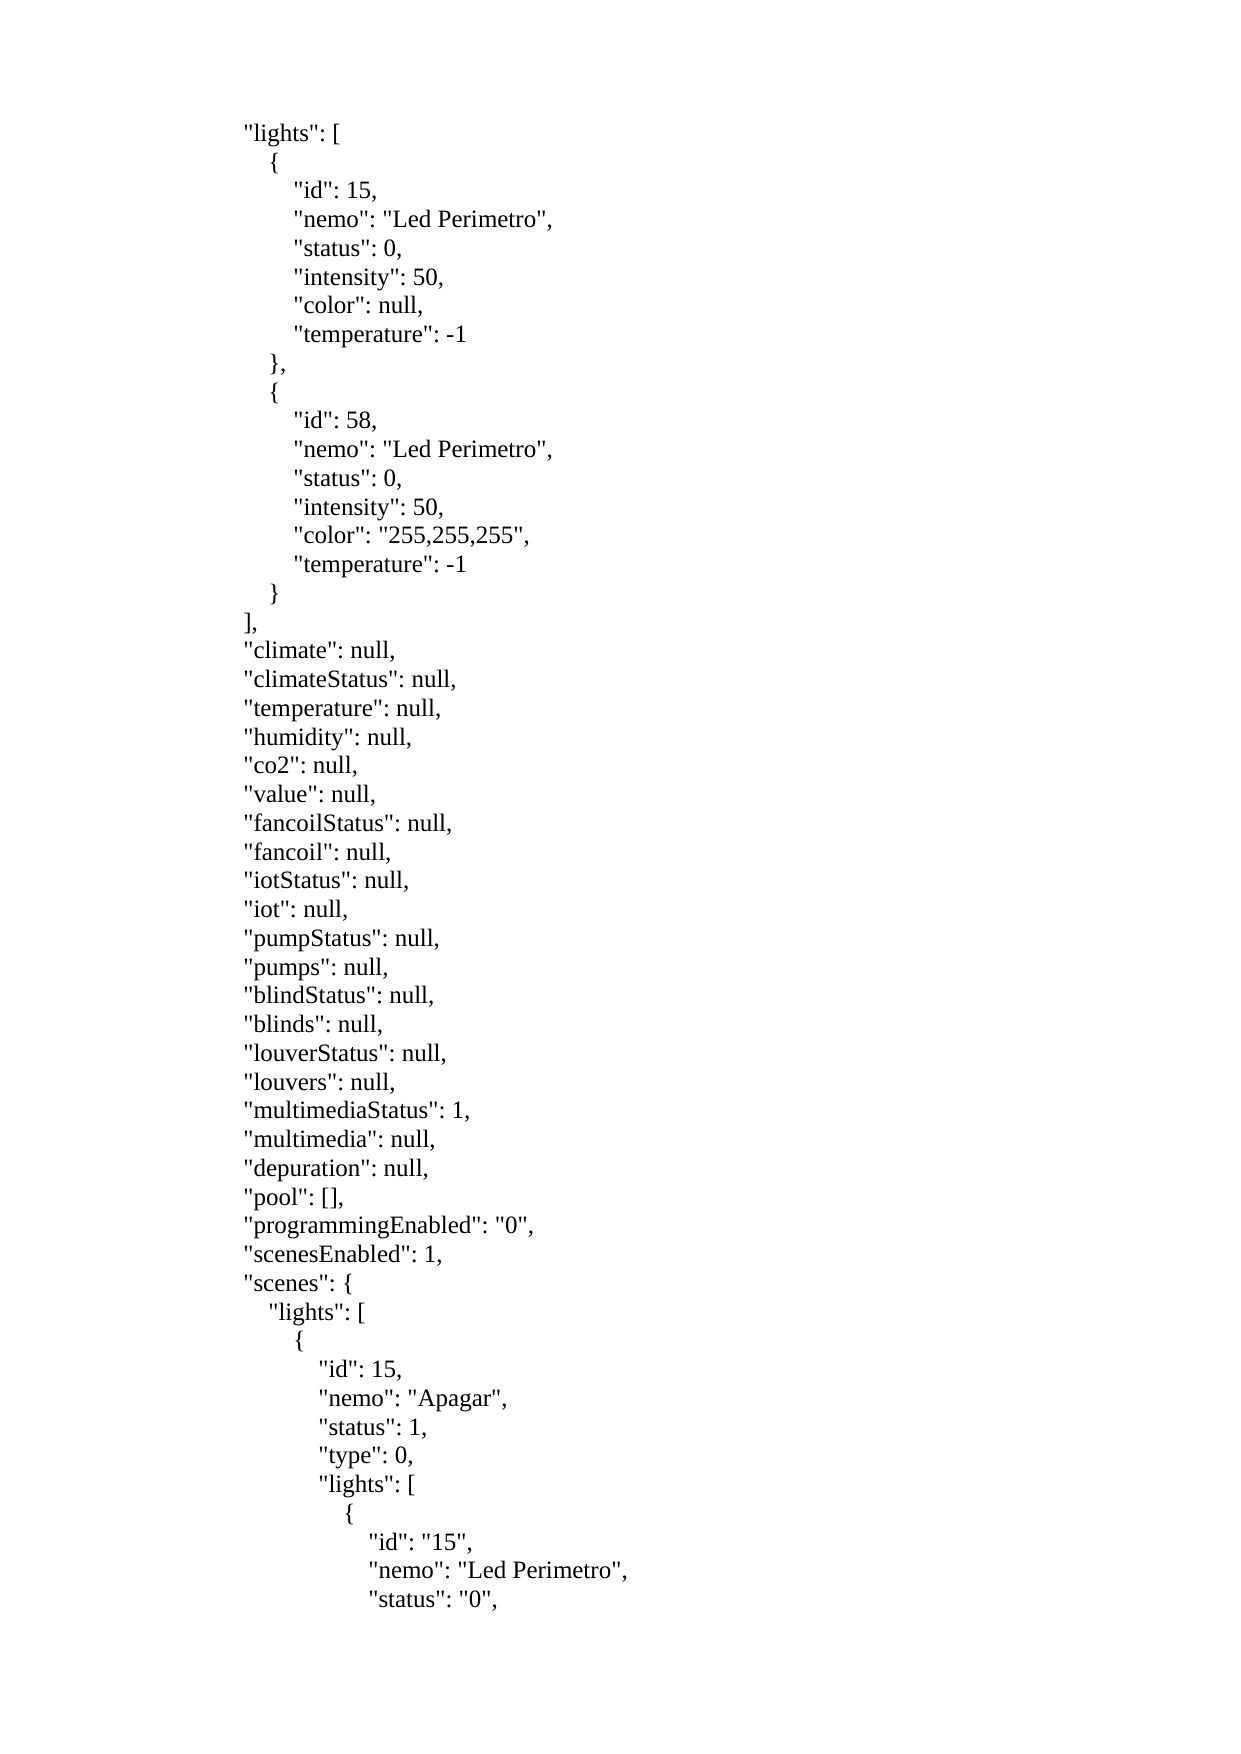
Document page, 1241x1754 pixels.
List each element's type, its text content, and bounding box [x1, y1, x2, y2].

text "nemo": "Apagar", [118, 1383, 1122, 1412]
text "scenesEnabled": 1, [118, 1239, 1122, 1268]
text "fancoil": null, [118, 837, 1122, 866]
text { [118, 1498, 1122, 1527]
text "id": 58, [118, 406, 1122, 434]
text "color": null, [118, 291, 1122, 319]
text "temperature": -1 [118, 319, 1122, 348]
text "programmingEnabled": "0", [118, 1211, 1122, 1239]
text "type": 0, [118, 1441, 1122, 1469]
text { [118, 1326, 1122, 1354]
text "depuration": null, [118, 1153, 1122, 1182]
text "value": null, [118, 779, 1122, 808]
text "iot": null, [118, 894, 1122, 923]
text "temperature": null, [118, 693, 1122, 722]
text "pool": [], [118, 1182, 1122, 1211]
text "lights": [ [118, 118, 1122, 147]
text { [118, 147, 1122, 176]
text "pumps": null, [118, 952, 1122, 981]
text "louvers": null, [118, 1067, 1122, 1096]
text "blinds": null, [118, 1009, 1122, 1038]
text "multimediaStatus": 1, [118, 1096, 1122, 1124]
text "pumpStatus": null, [118, 923, 1122, 952]
text "status": "0", [118, 1584, 1122, 1613]
text "id": "15", [118, 1527, 1122, 1556]
text "nemo": "Led Perimetro", [118, 434, 1122, 463]
text { [118, 377, 1122, 406]
text "climateStatus": null, [118, 664, 1122, 693]
text "co2": null, [118, 751, 1122, 779]
text "fancoilStatus": null, [118, 808, 1122, 837]
text "id": 15, [118, 176, 1122, 204]
text "intensity": 50, [118, 492, 1122, 521]
text "status": 1, [118, 1412, 1122, 1441]
text "louverStatus": null, [118, 1038, 1122, 1067]
text "lights": [ [118, 1469, 1122, 1498]
text "iotStatus": null, [118, 866, 1122, 894]
text "humidity": null, [118, 722, 1122, 751]
text }, [118, 348, 1122, 377]
text "multimedia": null, [118, 1124, 1122, 1153]
text "id": 15, [118, 1354, 1122, 1383]
text "temperature": -1 [118, 549, 1122, 578]
text "color": "255,255,255", [118, 521, 1122, 549]
text "status": 0, [118, 233, 1122, 262]
text "lights": [ [118, 1297, 1122, 1326]
text } [118, 578, 1122, 607]
text ], [118, 607, 1122, 636]
text "nemo": "Led Perimetro", [118, 204, 1122, 233]
text "scenes": { [118, 1268, 1122, 1297]
text "intensity": 50, [118, 262, 1122, 291]
text "blindStatus": null, [118, 981, 1122, 1009]
text "nemo": "Led Perimetro", [118, 1556, 1122, 1584]
text "climate": null, [118, 636, 1122, 664]
text "status": 0, [118, 463, 1122, 492]
